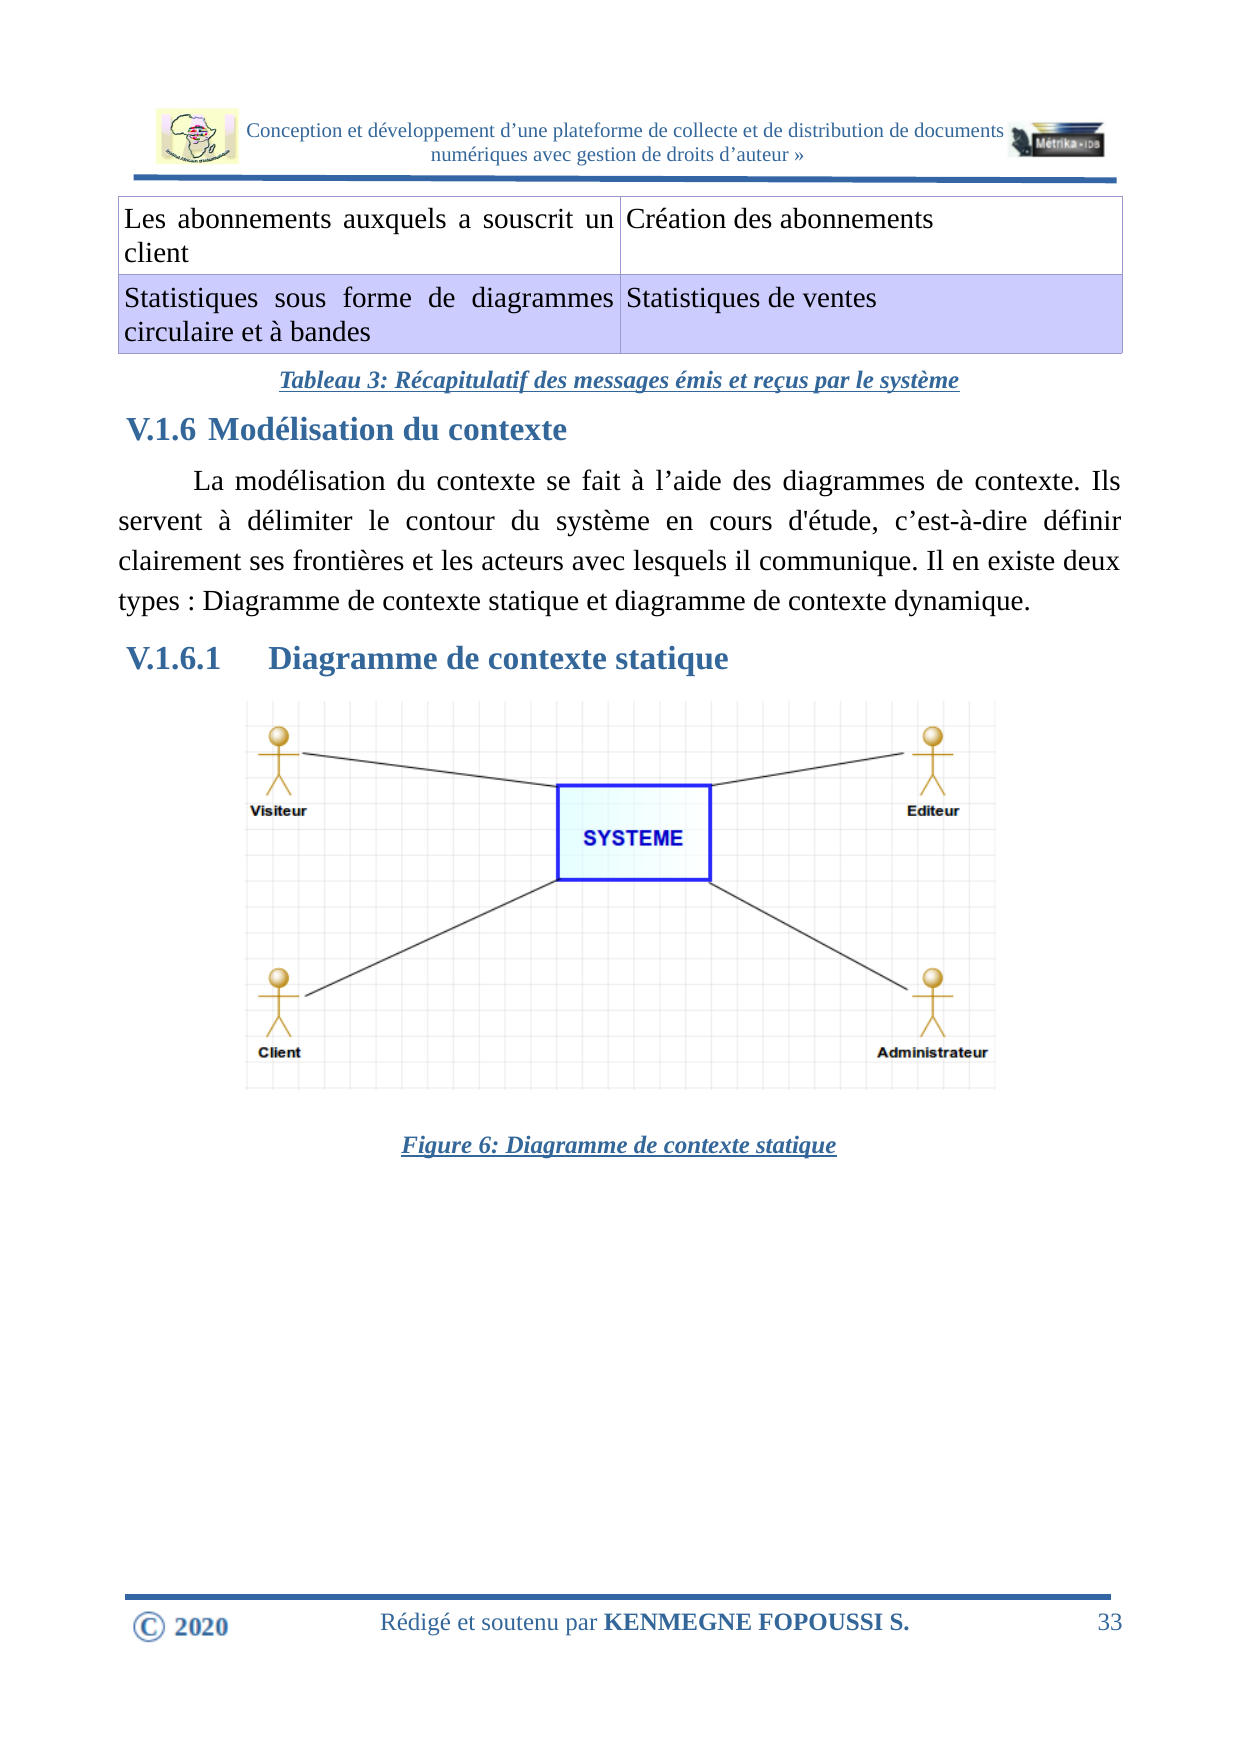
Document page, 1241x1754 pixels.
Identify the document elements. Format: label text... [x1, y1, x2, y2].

text La modélisation du contexte se fait à l’aide des diagrammes de contexte. Ils servent à délimiter le contour du système en cours d'étude, c’est-à-dire définir clairement ses frontières et les acteurs avec lesquels il communique. Il en existe deux types : Diagramme de contexte statique et diagramme de contexte dynamique. [118, 463, 1122, 617]
picture [154, 107, 241, 166]
subtitle Modélisation du contexte [118, 409, 1122, 448]
table_cell Les abonnements auxquels a souscrit un client [119, 197, 620, 274]
table_cell Statistiques de ventes [621, 275, 1122, 353]
picture [126, 1604, 231, 1647]
picture [244, 701, 996, 1090]
text Tableau 3: Récapitulatif des messages émis et reçus par le système [118, 366, 1122, 394]
text Figure 6: Diagramme de contexte statique [208, 1130, 1033, 1159]
table_cell Statistiques sous forme de diagrammes circulaire et à bandes [119, 275, 620, 353]
picture [1003, 116, 1109, 160]
table_cell Création des abonnements [621, 197, 1122, 274]
subtitle Diagramme de contexte statique [118, 638, 1122, 677]
